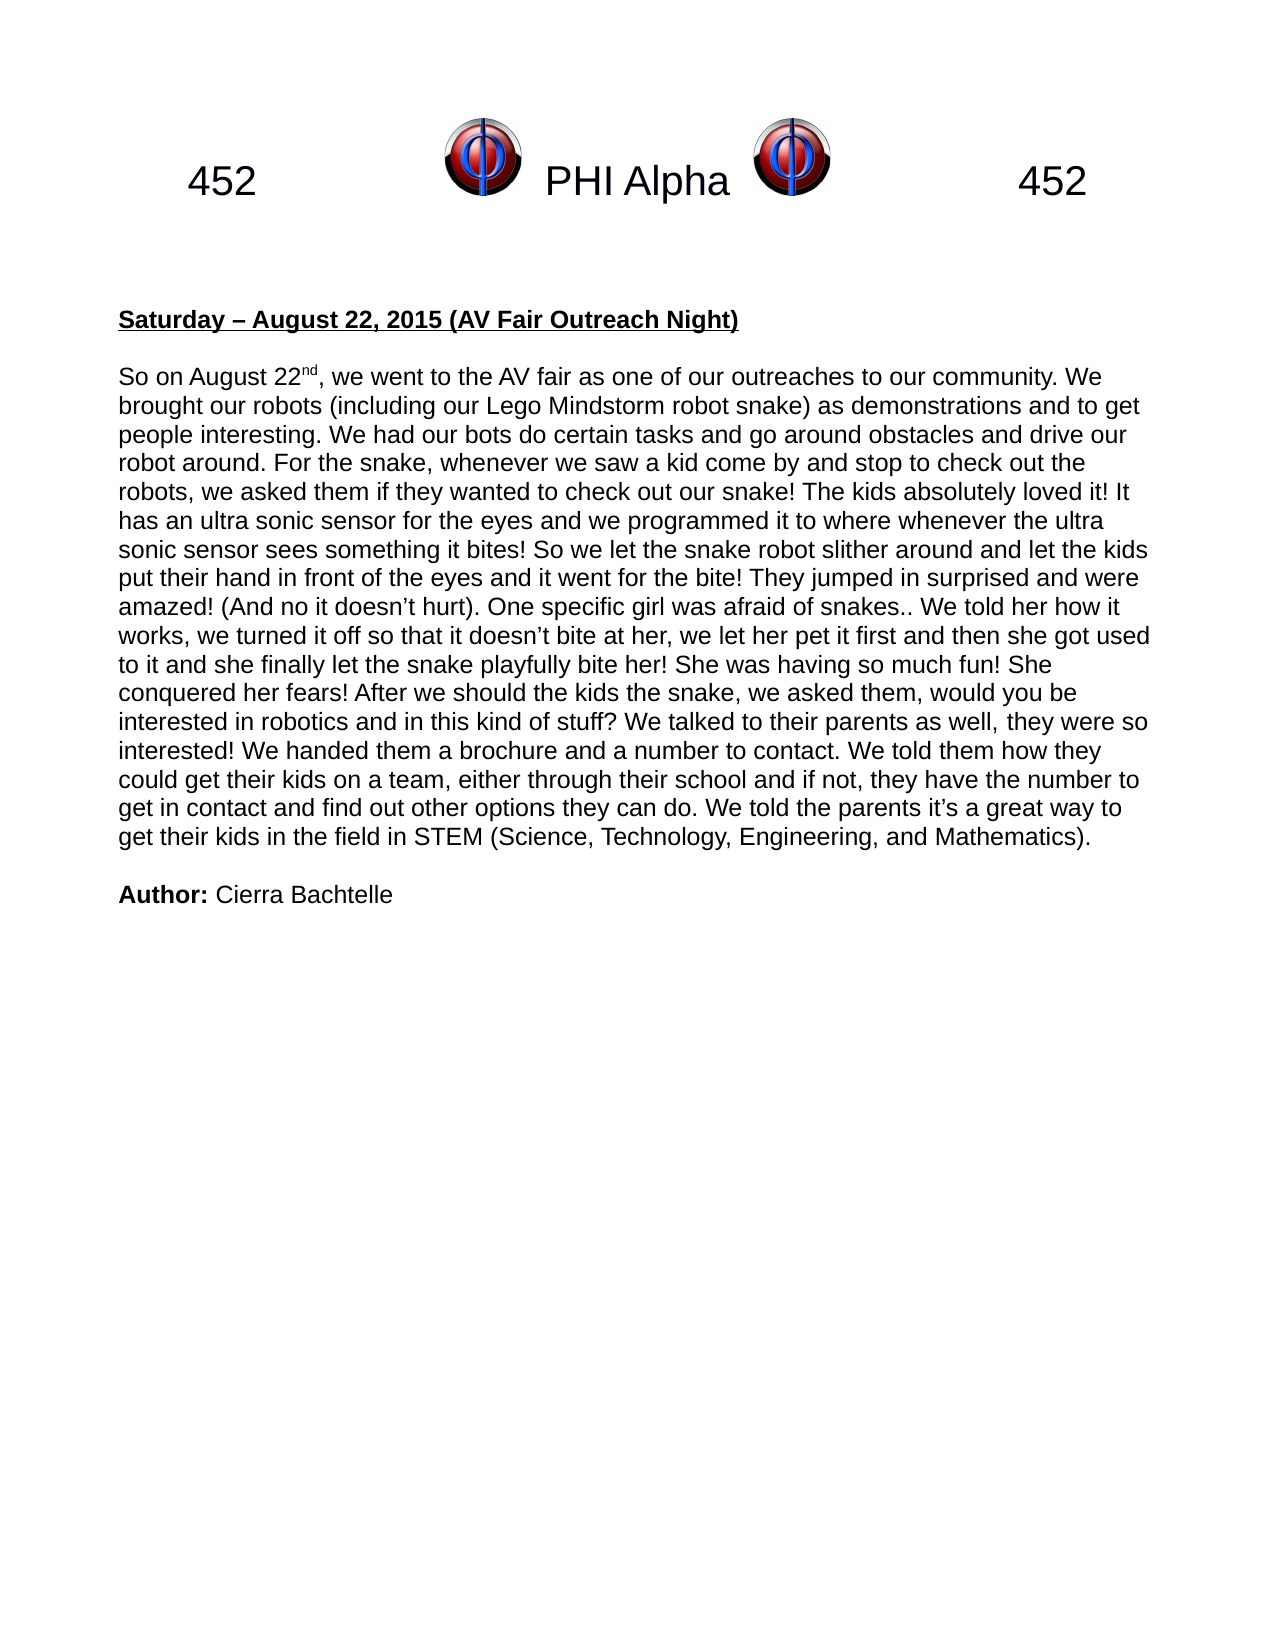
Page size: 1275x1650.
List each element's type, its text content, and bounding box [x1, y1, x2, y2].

text Author: Cierra Bachtelle [118, 880, 1157, 908]
picture [753, 118, 831, 196]
text So on August 22nd, we went to the AV fair as one of our outreaches to our community. We brought our robots (including our Lego Mindstorm robot snake) as demonstrations and to get people interesting. We had our bots do certain tasks and go around obstacles and drive our robot around. For the snake, whenever we saw a kid come by and stop to check out the robots, we asked them if they wanted to check out our snake! The kids absolutely loved it! It has an ultra sonic sensor for the eyes and we programmed it to where whenever the ultra sonic sensor sees something it bites! So we let the snake robot slither around and let the kids put their hand in front of the eyes and it went for the bite! They jumped in surprised and were amazed! (And no it doesn’t hurt). One specific girl was afraid of snakes.. We told her how it works, we turned it off so that it doesn’t bite at her, we let her pet it first and then she got used to it and she finally let the snake playfully bite her! She was having so much fun! She conquered her fears! After we should the kids the snake, we asked them, would you be interested in robotics and in this kind of stuff? We talked to their parents as well, they were so interested! We handed them a brochure and a number to contact. We told them how they could get their kids on a team, either through their school and if not, they have the number to get in contact and find out other options they can do. We told the parents it’s a great way to get their kids in the field in STEM (Science, Technology, Engineering, and Mathematics). [118, 362, 1157, 851]
text Saturday – August 22, 2015 (AV Fair Outreach Night) [118, 305, 1157, 333]
picture [444, 118, 522, 196]
text 452 PHI Alpha 452 [118, 118, 1157, 204]
